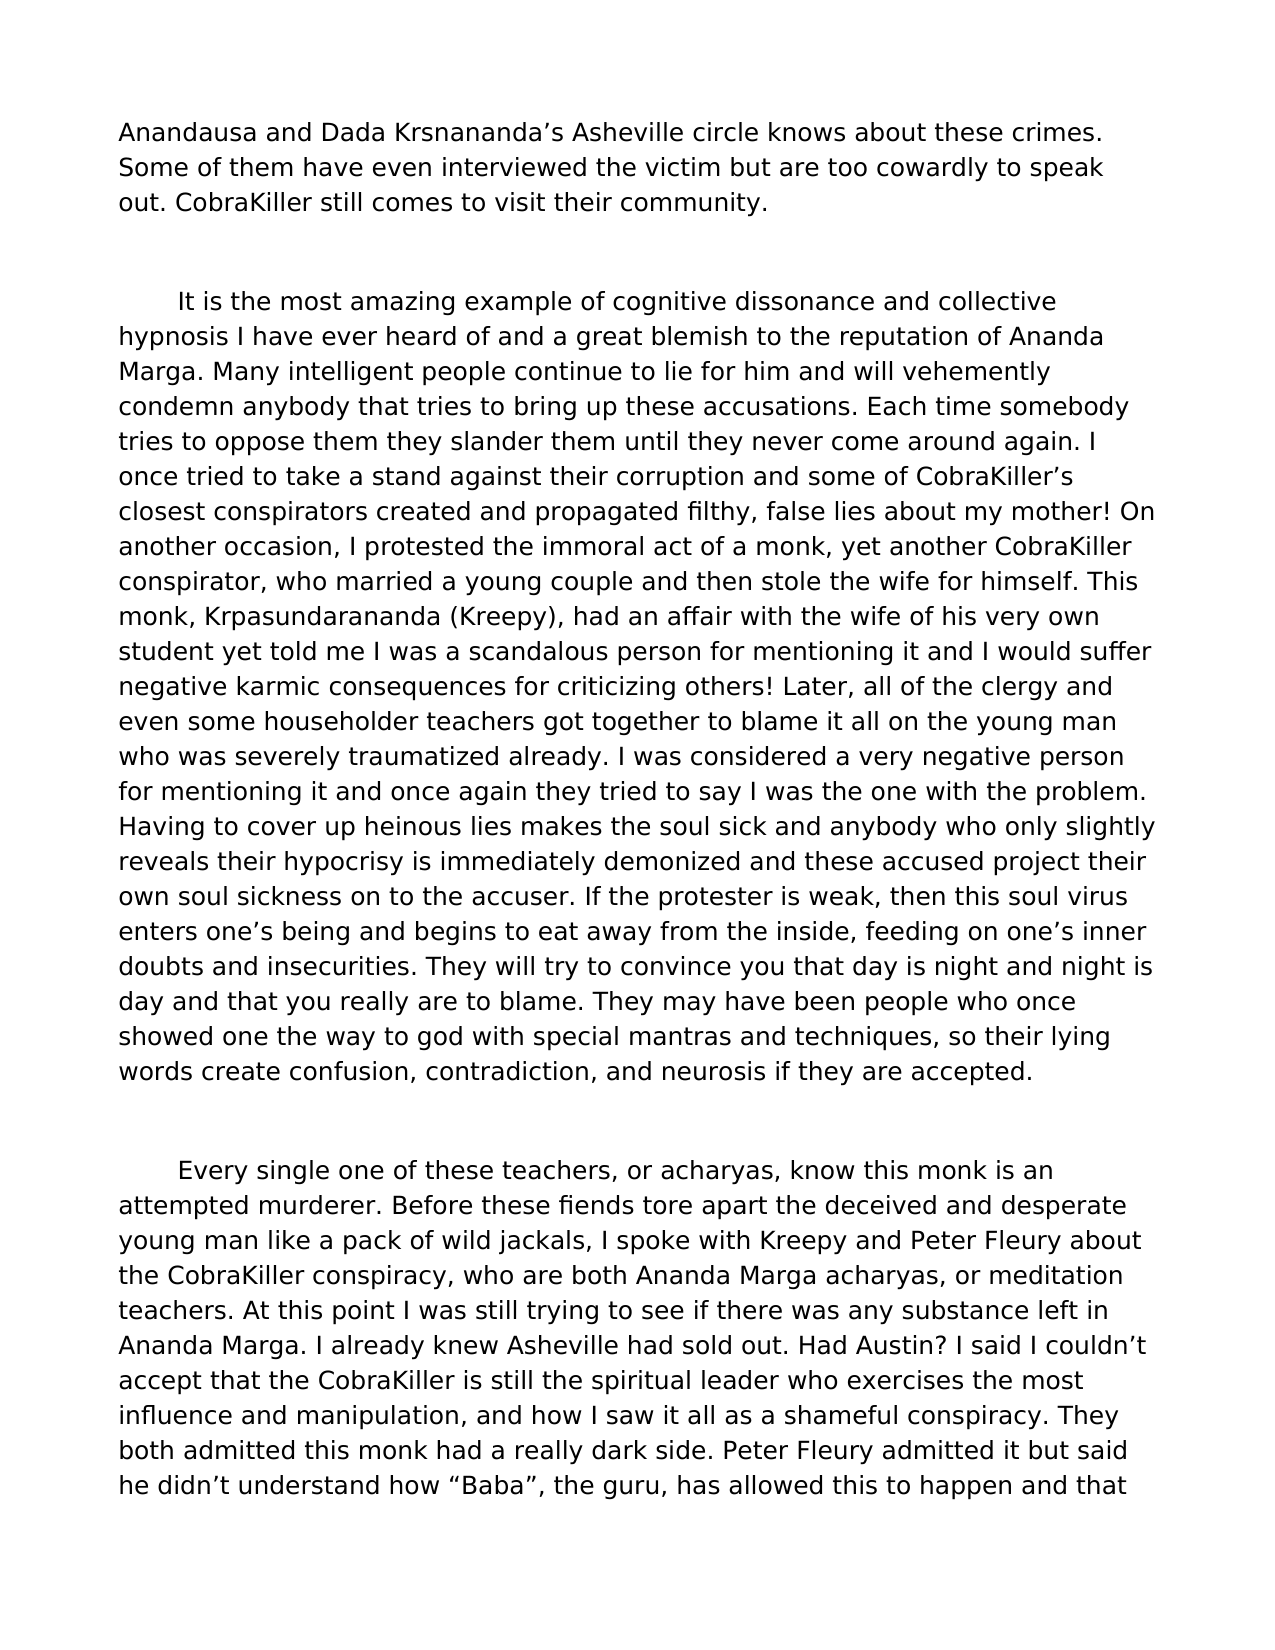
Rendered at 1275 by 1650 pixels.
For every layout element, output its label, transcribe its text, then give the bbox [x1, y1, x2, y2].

text Anandausa and Dada Krsnananda’s Asheville circle knows about these crimes. Some of them have even interviewed the victim but are too cowardly to speak out. CobraKiller still comes to visit their community. [118, 118, 1157, 217]
text It is the most amazing example of cognitive dissonance and collective hypnosis I have ever heard of and a great blemish to the reputation of Ananda Marga. Many intelligent people continue to lie for him and will vehemently condemn anybody that tries to bring up these accusations. Each time somebody tries to oppose them they slander them until they never come around again. I once tried to take a stand against their corruption and some of CobraKiller’s closest conspirators created and propagated filthy, false lies about my mother! On another occasion, I protested the immoral act of a monk, yet another CobraKiller conspirator, who married a young couple and then stole the wife for himself. This monk, Krpasundarananda (Kreepy), had an affair with the wife of his very own student yet told me I was a scandalous person for mentioning it and I would suffer negative karmic consequences for criticizing others! Later, all of the clergy and even some householder teachers got together to blame it all on the young man who was severely traumatized already. I was considered a very negative person for mentioning it and once again they tried to say I was the one with the problem. Having to cover up heinous lies makes the soul sick and anybody who only slightly reveals their hypocrisy is immediately demonized and these accused project their own soul sickness on to the accuser. If the protester is weak, then this soul virus enters one’s being and begins to eat away from the inside, feeding on one’s inner doubts and insecurities. They will try to convince you that day is night and night is day and that you really are to blame. They may have been people who once showed one the way to god with special mantras and techniques, so their lying words create confusion, contradiction, and neurosis if they are accepted. [118, 287, 1157, 1086]
text Every single one of these teachers, or acharyas, know this monk is an attempted murderer. Before these fiends tore apart the deceived and desperate young man like a pack of wild jackals, I spoke with Kreepy and Peter Fleury about the CobraKiller conspiracy, who are both Ananda Marga acharyas, or meditation teachers. At this point I was still trying to see if there was any substance left in Ananda Marga. I already knew Asheville had sold out. Had Austin? I said I couldn’t accept that the CobraKiller is still the spiritual leader who exercises the most influence and manipulation, and how I saw it all as a shameful conspiracy. They both admitted this monk had a really dark side. Peter Fleury admitted it but said he didn’t understand how “Baba”, the guru, has allowed this to happen and that [118, 1156, 1157, 1501]
